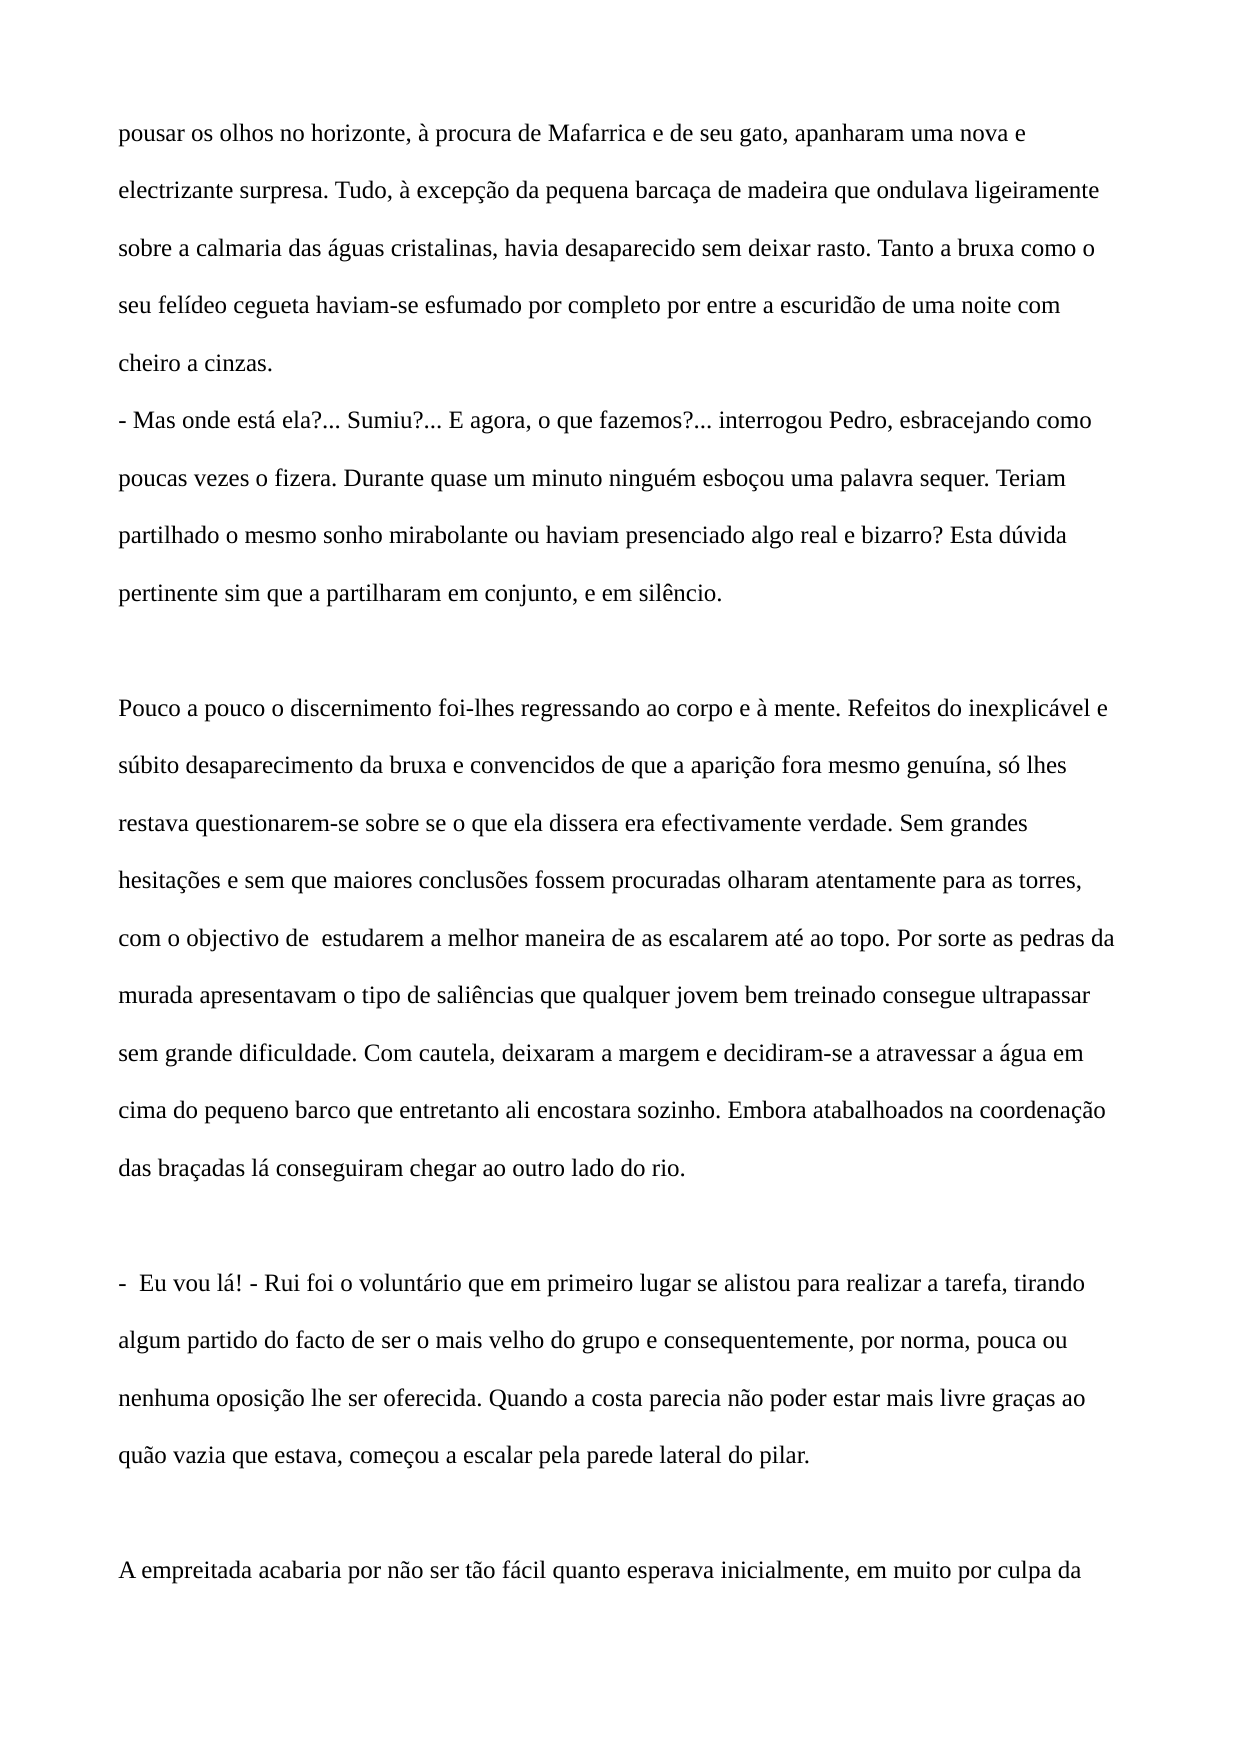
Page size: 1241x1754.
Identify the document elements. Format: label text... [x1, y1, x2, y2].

text pousar os olhos no horizonte, à procura de Mafarrica e de seu gato, apanharam uma nova e electrizante surpresa. Tudo, à excepção da pequena barcaça de madeira que ondulava ligeiramente sobre a calmaria das águas cristalinas, havia desaparecido sem deixar rasto. Tanto a bruxa como o seu felídeo cegueta haviam-se esfumado por completo por entre a escuridão de uma noite com cheiro a cinzas. [118, 118, 1122, 377]
list - Eu vou lá! - Rui foi o voluntário que em primeiro lugar se alistou para realizar a tarefa, tirando algum partido do facto de ser o mais velho do grupo e consequentemente, por norma, pouca ou nenhuma oposição lhe ser oferecida. Quando a costa parecia não poder estar mais livre graças ao quão vazia que estava, começou a escalar pela parede lateral do pilar. [118, 1268, 1122, 1469]
text - Mas onde está ela?... Sumiu?... E agora, o que fazemos?... interrogou Pedro, esbracejando como poucas vezes o fizera. Durante quase um minuto ninguém esboçou uma palavra sequer. Teriam partilhado o mesmo sonho mirabolante ou haviam presenciado algo real e bizarro? Esta dúvida pertinente sim que a partilharam em conjunto, e em silêncio. [118, 406, 1122, 607]
text Pouco a pouco o discernimento foi-lhes regressando ao corpo e à mente. Refeitos do inexplicável e súbito desaparecimento da bruxa e convencidos de que a aparição fora mesmo genuína, só lhes restava questionarem-se sobre se o que ela dissera era efectivamente verdade. Sem grandes hesitações e sem que maiores conclusões fossem procuradas olharam atentamente para as torres, com o objectivo de estudarem a melhor maneira de as escalarem até ao topo. Por sorte as pedras da murada apresentavam o tipo de saliências que qualquer jovem bem treinado consegue ultrapassar sem grande dificuldade. Com cautela, deixaram a margem e decidiram-se a atravessar a água em cima do pequeno barco que entretanto ali encostara sozinho. Embora atabalhoados na coordenação das braçadas lá conseguiram chegar ao outro lado do rio. [118, 693, 1122, 1182]
list A empreitada acabaria por não ser tão fácil quanto esperava inicialmente, em muito por culpa da [118, 1556, 1122, 1584]
